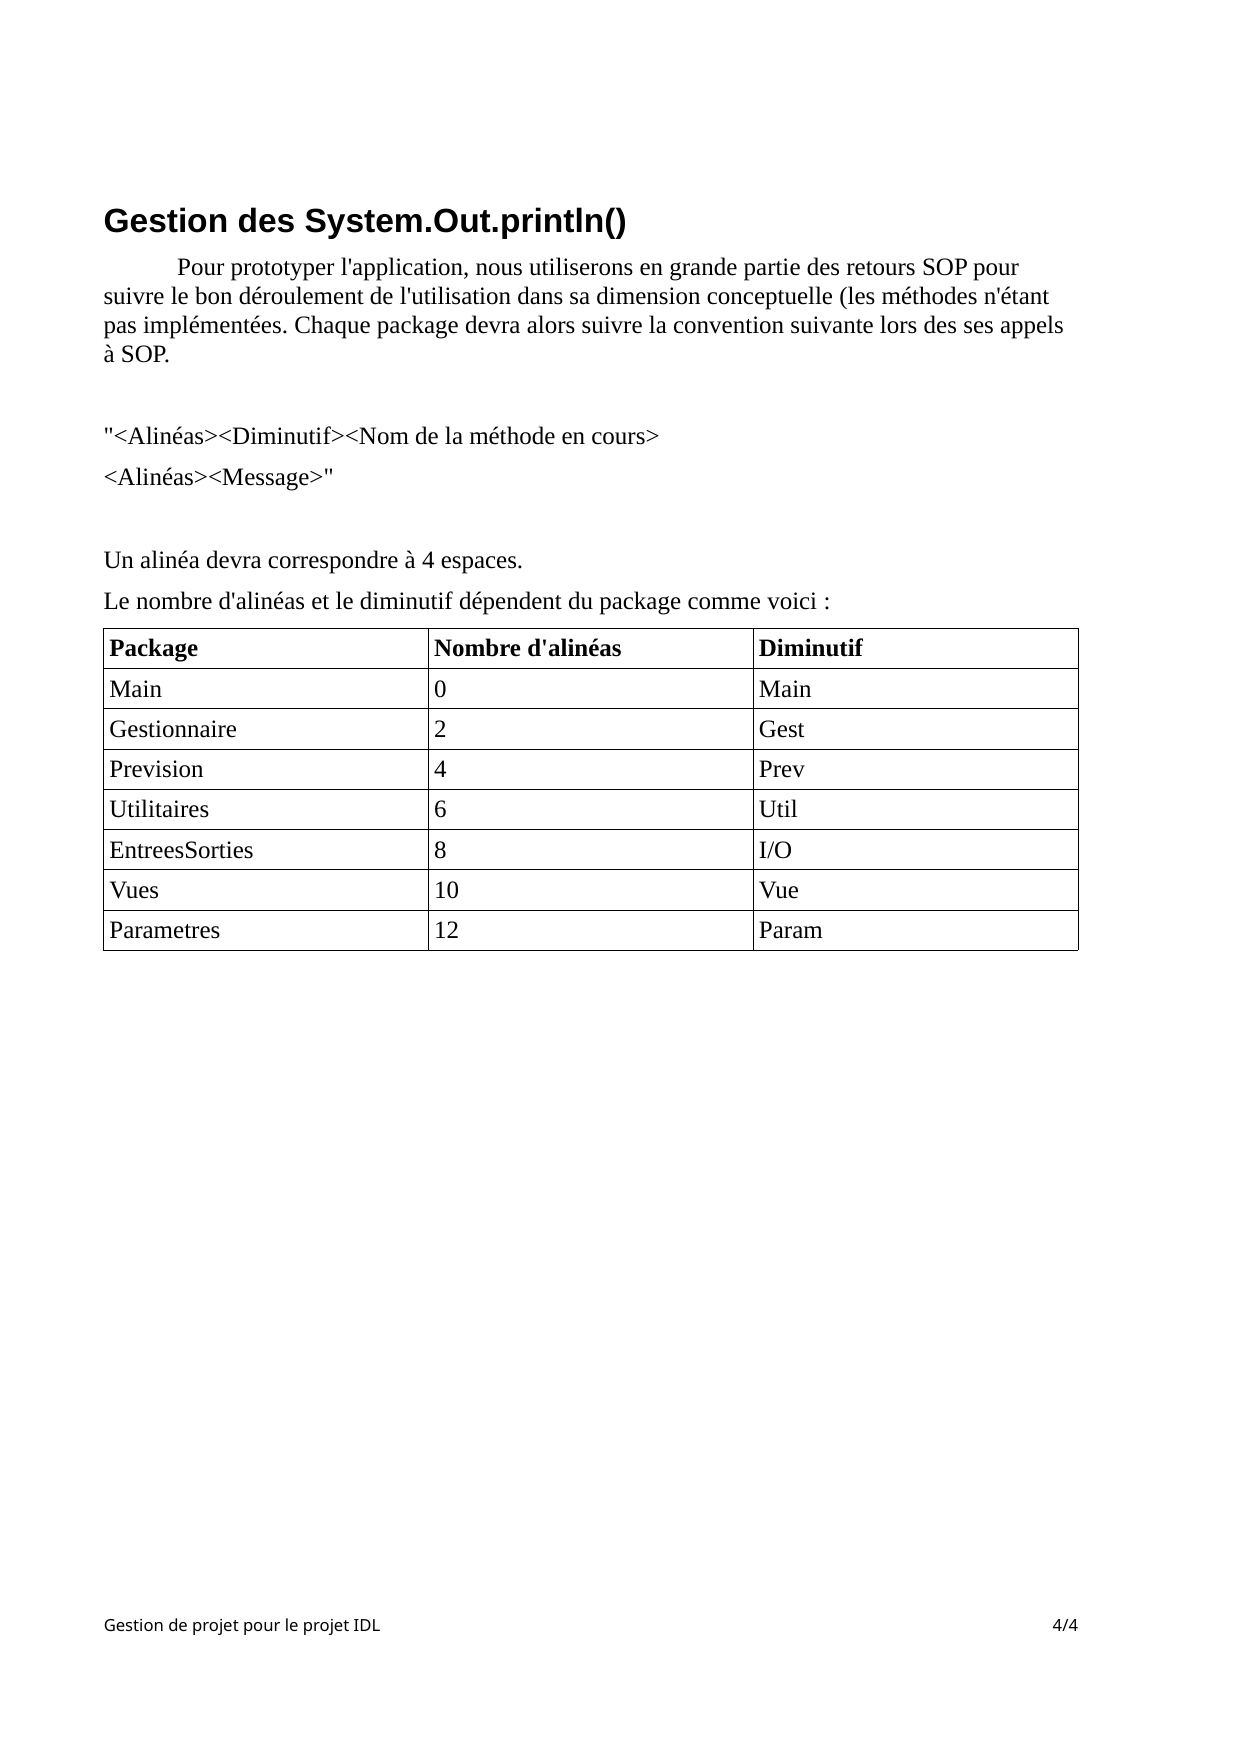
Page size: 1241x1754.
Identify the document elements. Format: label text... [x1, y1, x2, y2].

text Un alinéa devra correspondre à 4 espaces. [103, 545, 1078, 574]
subtitle Gestion des System.Out.println() [103, 201, 1078, 240]
table_header Diminutif [754, 629, 1078, 668]
table_cell Prev [754, 750, 1078, 789]
table_cell Vues [104, 870, 428, 910]
table_cell 2 [429, 709, 753, 748]
text <Alinéas><Message>" [103, 462, 1078, 491]
table_cell Param [754, 911, 1078, 950]
table_cell Vue [754, 870, 1078, 910]
text "<Alinéas><Diminutif><Nom de la méthode en cours> [103, 421, 1078, 450]
table_cell 0 [429, 669, 753, 708]
text Pour prototyper l'application, nous utiliserons en grande partie des retours SOP pour suivre le bon déroulement de l'utilisation dans sa dimension conceptuelle (les méthodes n'étant pas implémentées. Chaque package devra alors suivre la convention suivante lors des ses appels à SOP. [103, 252, 1078, 367]
text Le nombre d'alinéas et le diminutif dépendent du package comme voici : [103, 586, 1078, 615]
table_header Nombre d'alinéas [429, 629, 753, 668]
table_cell Utilitaires [104, 790, 428, 829]
table_cell 12 [429, 911, 753, 950]
table_cell Parametres [104, 911, 428, 950]
table_cell Main [104, 669, 428, 708]
table_cell I/O [754, 830, 1078, 869]
table_cell Gest [754, 709, 1078, 748]
table_cell Main [754, 669, 1078, 708]
table_cell 6 [429, 790, 753, 829]
table_cell 8 [429, 830, 753, 869]
table_cell 4 [429, 750, 753, 789]
table_cell Gestionnaire [104, 709, 428, 748]
table_cell Prevision [104, 750, 428, 789]
table_cell 10 [429, 870, 753, 910]
table_header Package [104, 629, 428, 668]
table_cell Util [754, 790, 1078, 829]
table_cell EntreesSorties [104, 830, 428, 869]
